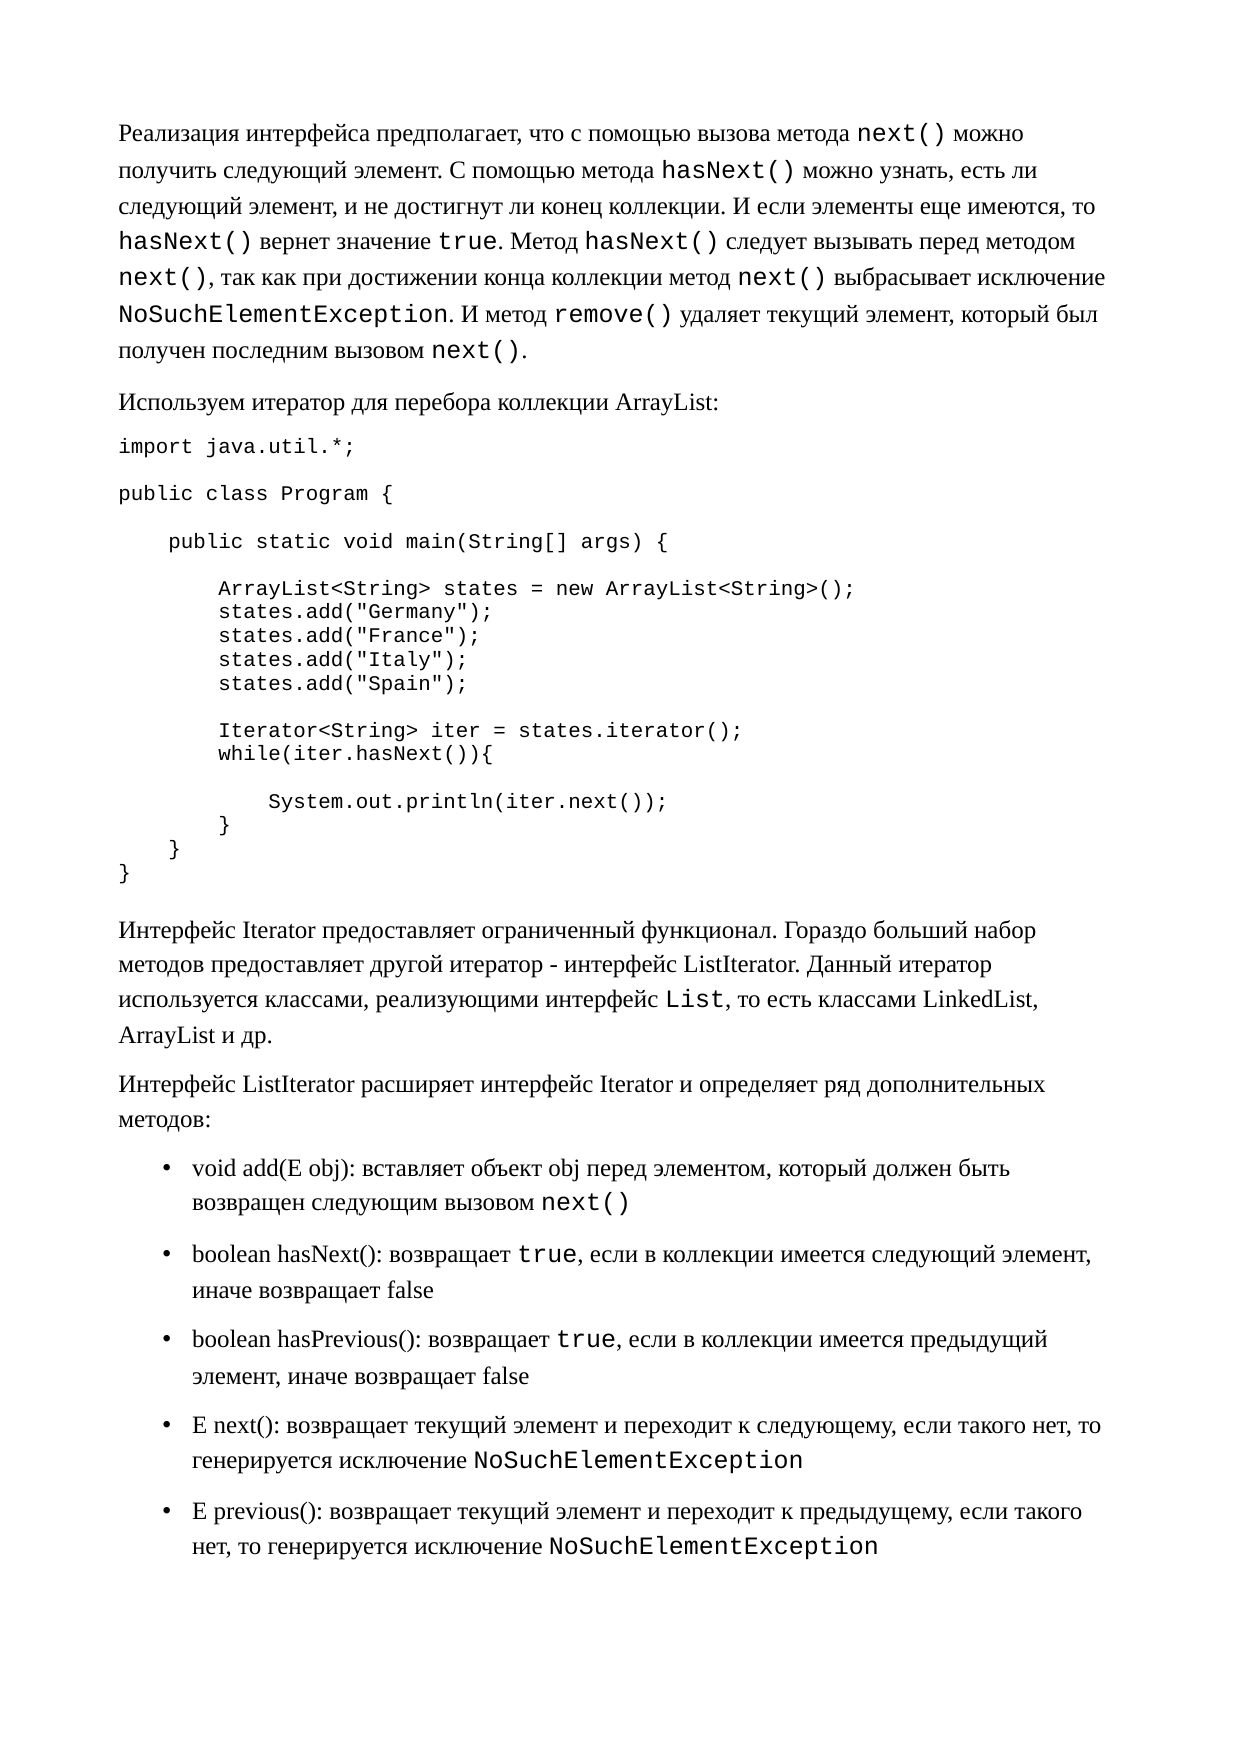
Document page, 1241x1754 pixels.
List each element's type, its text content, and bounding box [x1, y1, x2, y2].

text Реализация интерфейса предполагает, что с помощью вызова метода next() можно получить следующий элемент. С помощью метода hasNext() можно узнать, есть ли следующий элемент, и не достигнут ли конец коллекции. И если элементы еще имеются, то hasNext() вернет значение true. Метод hasNext() следует вызывать перед методом next(), так как при достижении конца коллекции метод next() выбрасывает исключение NoSuchElementException. И метод remove() удаляет текущий элемент, который был получен последним вызовом next(). [118, 118, 1122, 366]
text Интерфейс ListIterator расширяет интерфейс Iterator и определяет ряд дополнительных методов: [118, 1069, 1122, 1133]
text Интерфейс Iterator предоставляет ограниченный функционал. Гораздо больший набор методов предоставляет другой итератор - интерфейс ListIterator. Данный итератор используется классами, реализующими интерфейс List, то есть классами LinkedList, ArrayList и др. [118, 915, 1122, 1049]
text import java.util.*; [118, 436, 1122, 460]
list E previous(): возвращает текущий элемент и переходит к предыдущему, если такого нет, то генерируется исключение NoSuchElementException [162, 1496, 1122, 1562]
text } [118, 862, 1122, 885]
text } [118, 814, 1122, 838]
text states.add("Italy"); [118, 649, 1122, 672]
text Iterator<String> iter = states.iterator(); [118, 720, 1122, 743]
list boolean hasPrevious(): возвращает true, если в коллекции имеется предыдущий элемент, иначе возвращает false [162, 1324, 1122, 1390]
text states.add("Spain"); [118, 672, 1122, 696]
text ArrayList<String> states = new ArrayList<String>(); [118, 578, 1122, 602]
text public static void main(String[] args) { [118, 531, 1122, 554]
text Используем итератор для перебора коллекции ArrayList: [118, 387, 1122, 416]
text while(iter.hasNext()){ [118, 743, 1122, 767]
text states.add("Germany"); [118, 602, 1122, 625]
list E next(): возвращает текущий элемент и переходит к следующему, если такого нет, то генерируется исключение NoSuchElementException [162, 1410, 1122, 1476]
text } [118, 838, 1122, 862]
list void add(E obj): вставляет объект obj перед элементом, который должен быть возвращен следующим вызовом next() [162, 1153, 1122, 1218]
text System.out.println(iter.next()); [118, 791, 1122, 814]
list boolean hasNext(): возвращает true, если в коллекции имеется следующий элемент, иначе возвращает false [162, 1239, 1122, 1304]
text public class Program { [118, 483, 1122, 507]
text states.add("France"); [118, 625, 1122, 649]
